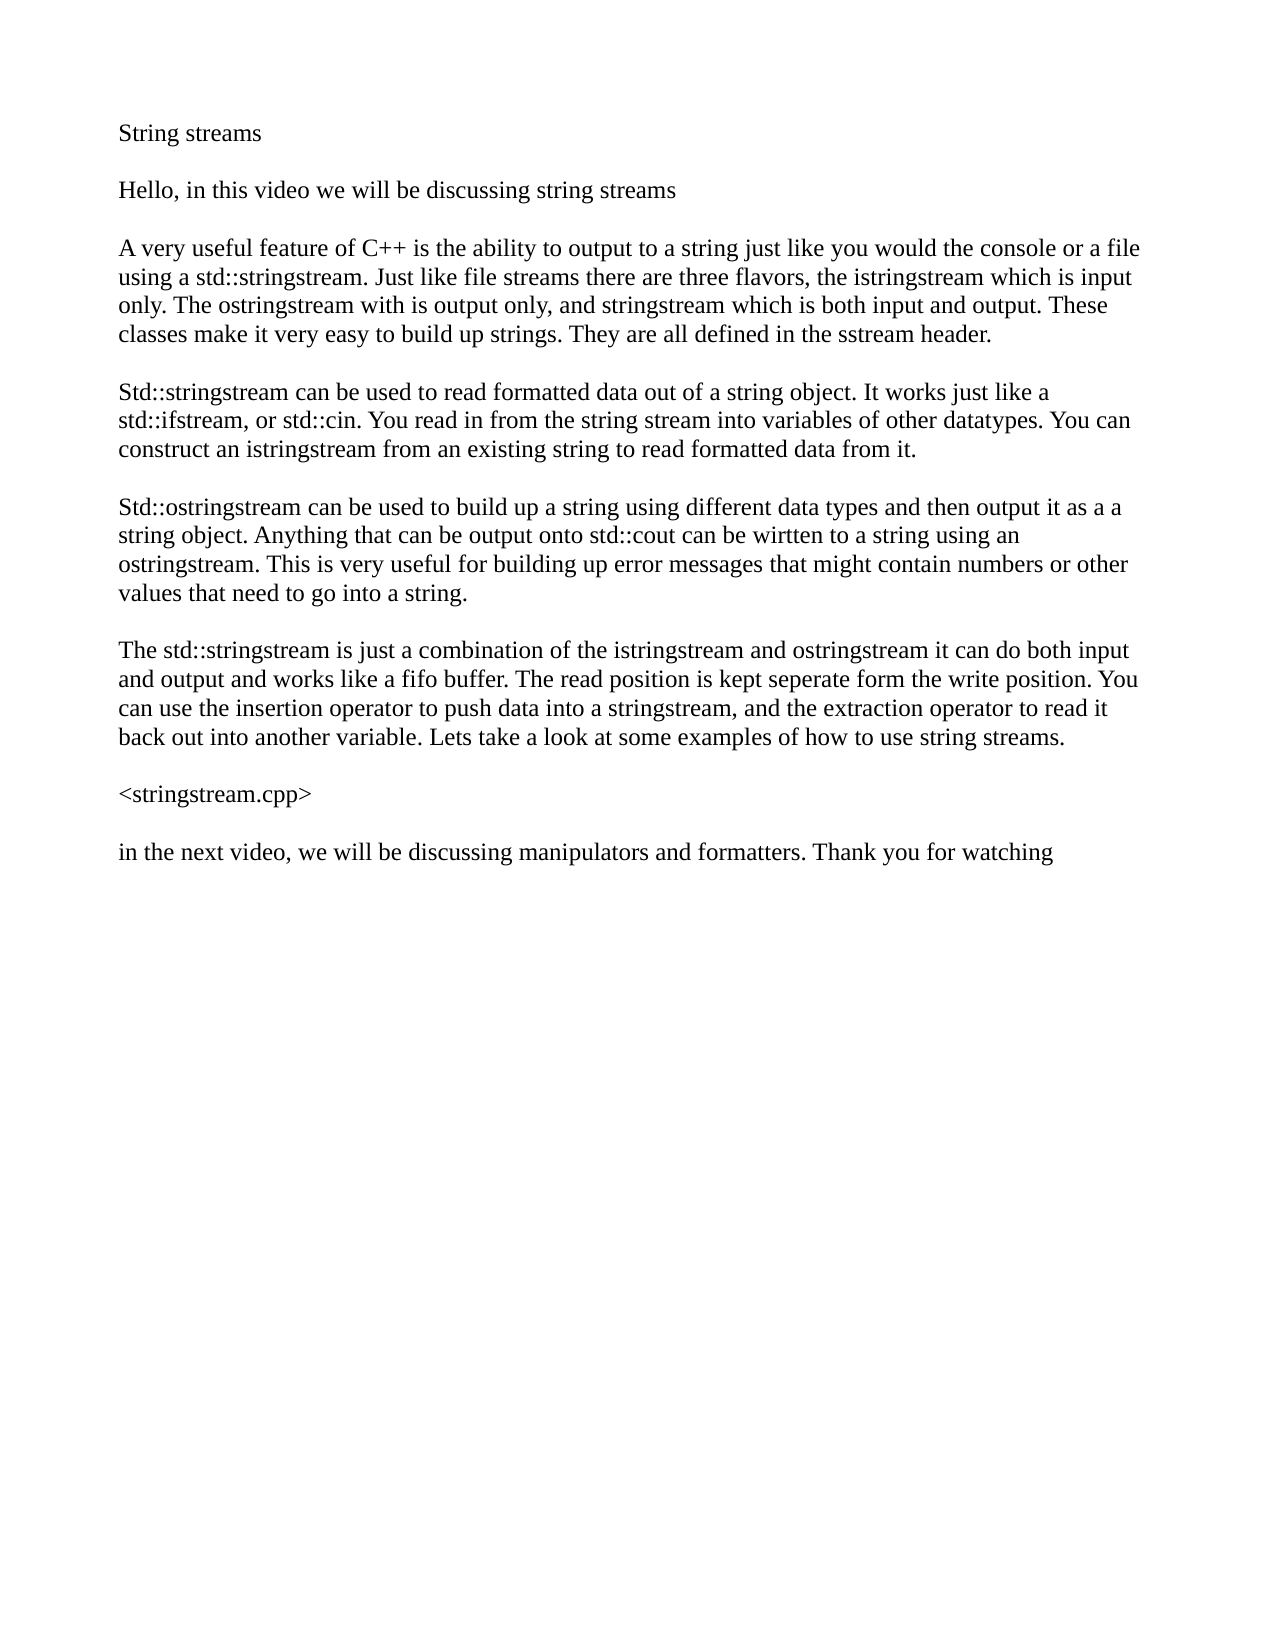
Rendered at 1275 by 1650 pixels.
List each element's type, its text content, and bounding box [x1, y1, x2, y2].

text in the next video, we will be discussing manipulators and formatters. Thank you for watching [118, 837, 1157, 866]
text <stringstream.cpp> [118, 779, 1157, 808]
text The std::stringstream is just a combination of the istringstream and ostringstream it can do both input and output and works like a fifo buffer. The read position is kept seperate form the write position. You can use the insertion operator to push data into a stringstream, and the extraction operator to read it back out into another variable. Lets take a look at some examples of how to use string streams. [118, 636, 1157, 751]
text Hello, in this video we will be discussing string streams [118, 176, 1157, 204]
text Std::stringstream can be used to read formatted data out of a string object. It works just like a std::ifstream, or std::cin. You read in from the string stream into variables of other datatypes. You can construct an istringstream from an existing string to read formatted data from it. [118, 377, 1157, 463]
text Std::ostringstream can be used to build up a string using different data types and then output it as a a string object. Anything that can be output onto std::cout can be wirtten to a string using an ostringstream. This is very useful for building up error messages that might contain numbers or other values that need to go into a string. [118, 492, 1157, 607]
text A very useful feature of C++ is the ability to output to a string just like you would the console or a file using a std::stringstream. Just like file streams there are three flavors, the istringstream which is input only. The ostringstream with is output only, and stringstream which is both input and output. These classes make it very easy to build up strings. They are all defined in the sstream header. [118, 233, 1157, 348]
text String streams [118, 118, 1157, 147]
